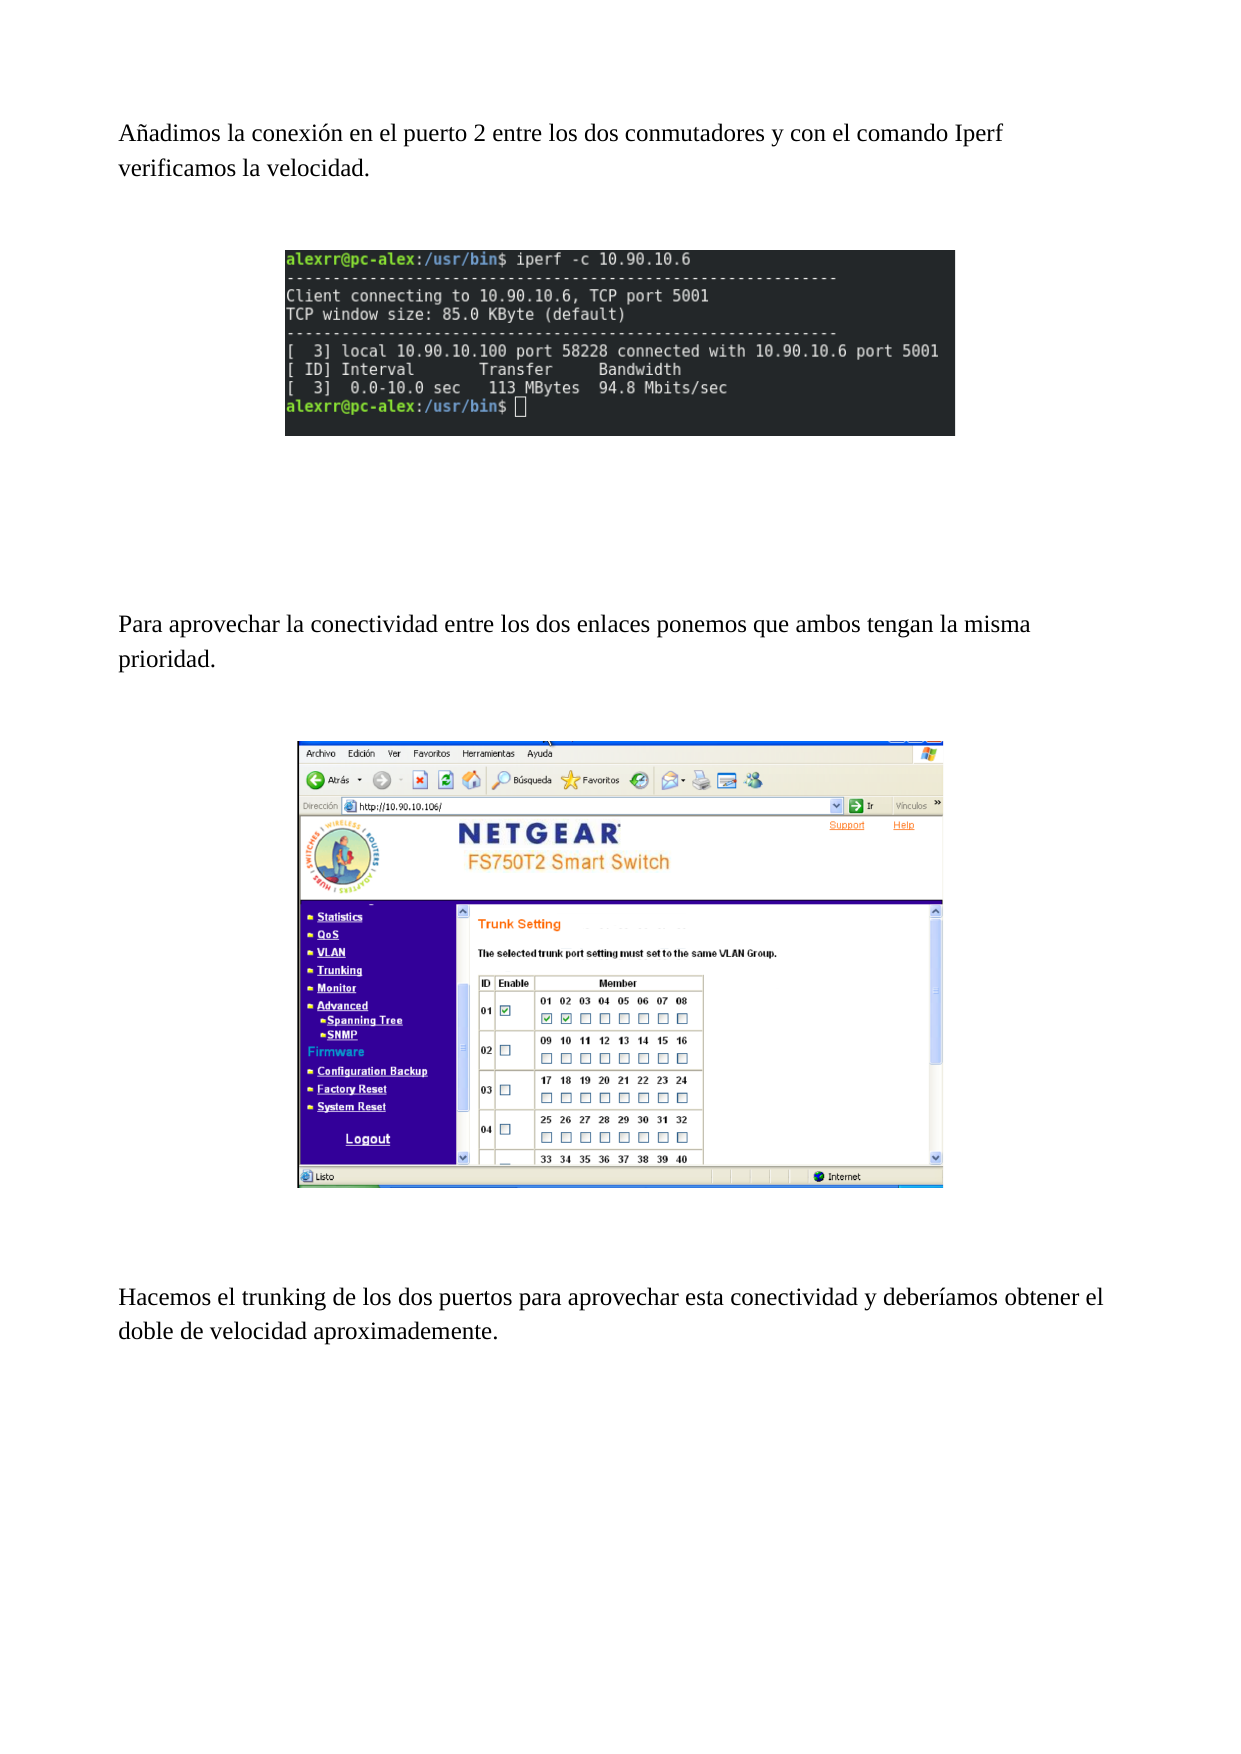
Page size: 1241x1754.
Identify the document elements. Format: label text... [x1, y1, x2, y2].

text Añadimos la conexión en el puerto 2 entre los dos conmutadores y con el comando Iperf verificamos la velocidad. [118, 118, 1122, 181]
text Para aprovechar la conectividad entre los dos enlaces ponemos que ambos tengan la misma prioridad. [118, 609, 1122, 672]
picture [297, 741, 944, 1188]
text Hacemos el trunking de los dos puertos para aprovechar esta conectividad y deberíamos obtener el doble de velocidad aproximademente. [118, 1282, 1122, 1345]
